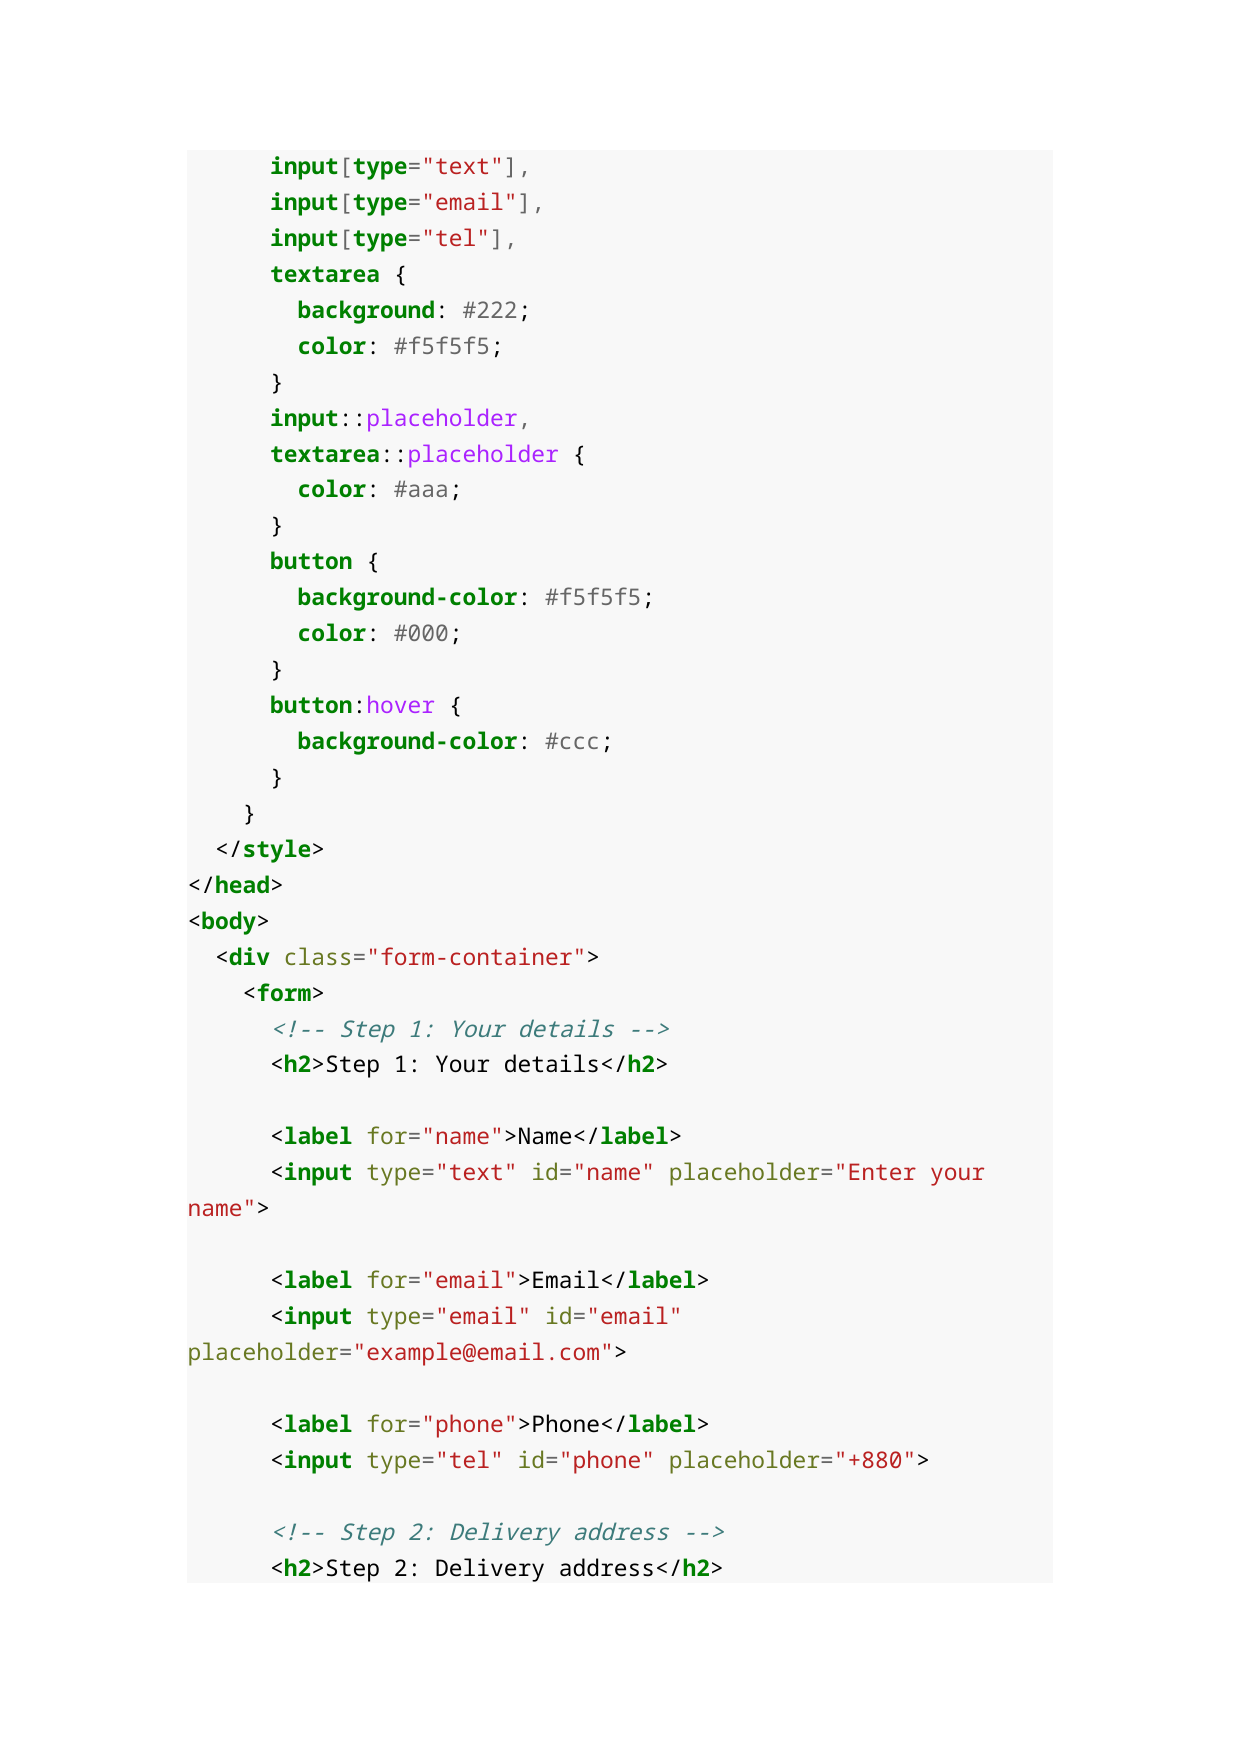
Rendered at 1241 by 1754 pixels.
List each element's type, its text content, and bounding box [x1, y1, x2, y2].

text input[type="text"], input[type="email"], input[type="tel"], textarea { background: #222; color: #f5f5f5; } input::placeholder, textarea::placeholder { color: #aaa; } button { background-color: #f5f5f5; color: #000; } button:hover { background-color: #ccc; } } </style> </head> <body> <div class="form-container"> <form> <!-- Step 1: Your details --> <h2>Step 1: Your details</h2> <label for="name">Name</label> <input type="text" id="name" placeholder="Enter your name"> <label for="email">Email</label> <input type="email" id="email" placeholder="example@email.com"> <label for="phone">Phone</label> <input type="tel" id="phone" placeholder="+880"> <!-- Step 2: Delivery address --> <h2>Step 2: Delivery address</h2> [187, 150, 1053, 1583]
